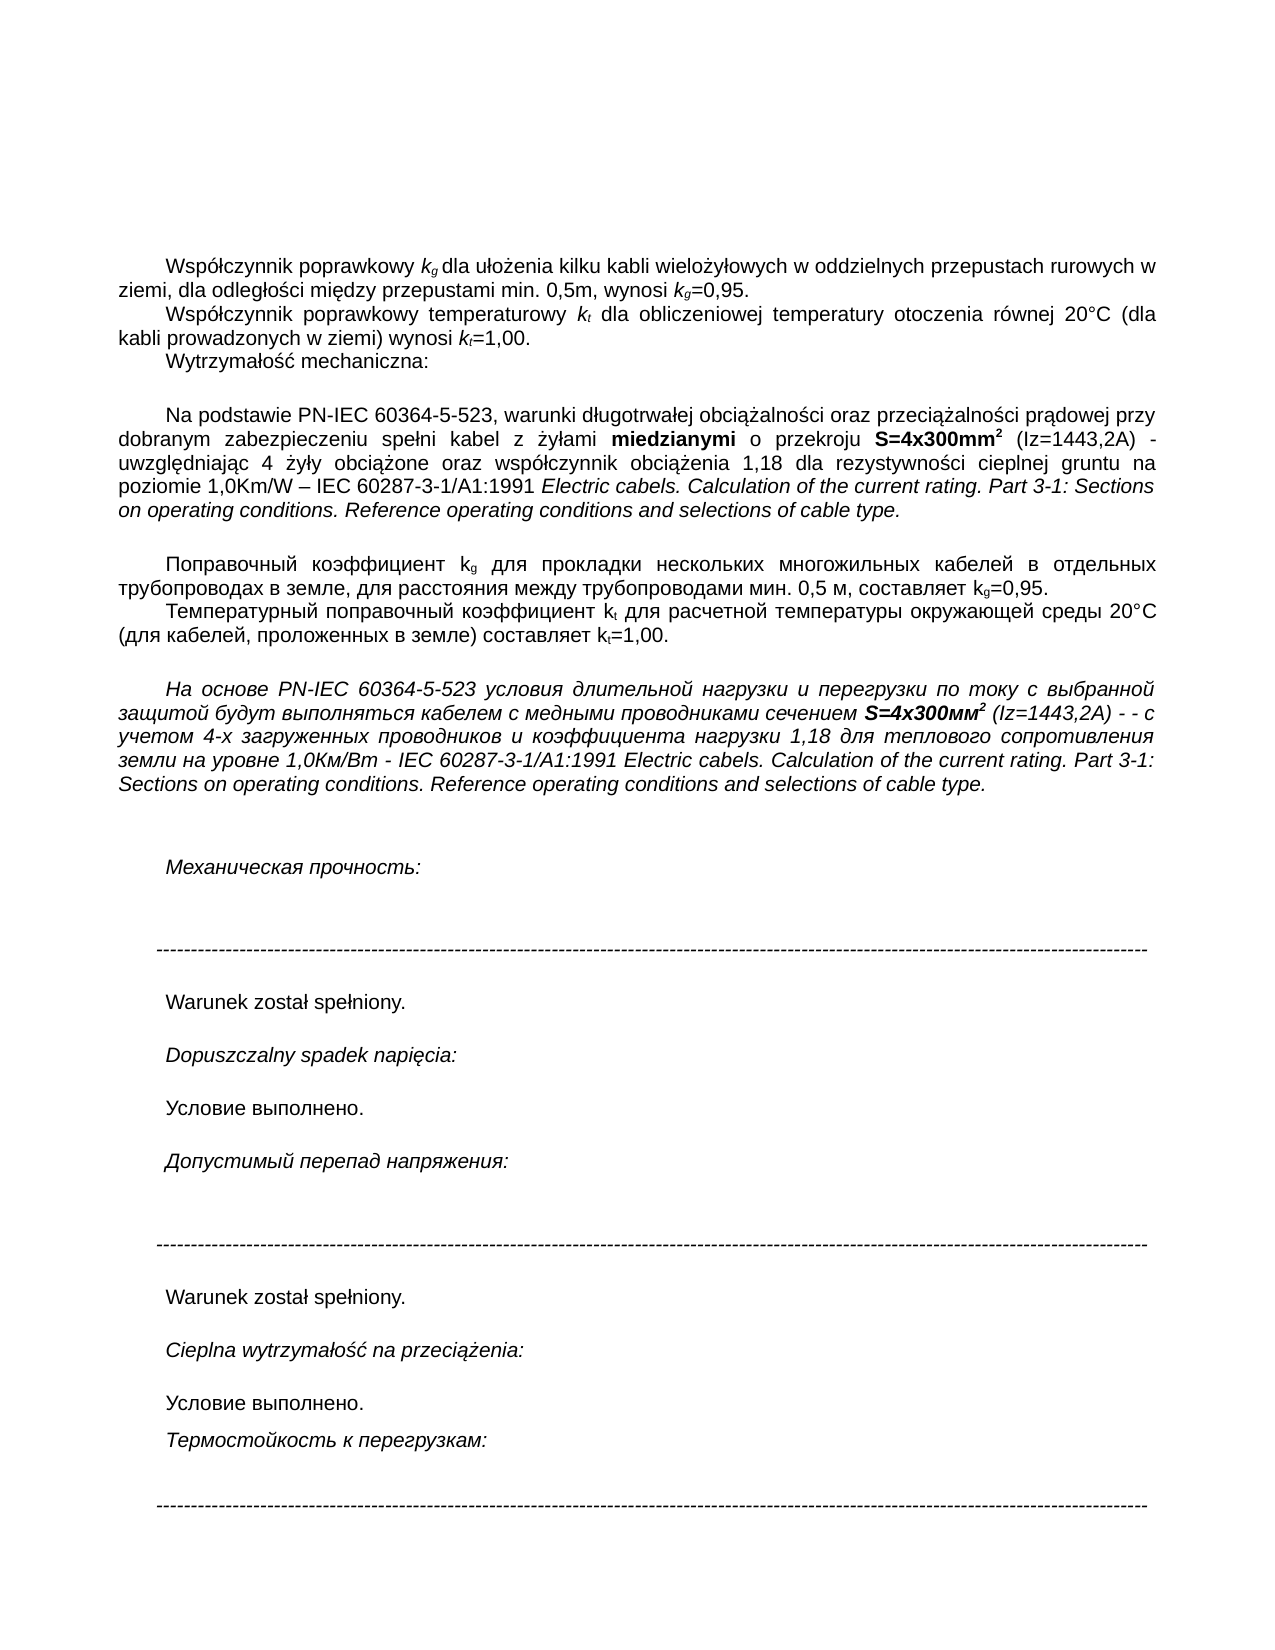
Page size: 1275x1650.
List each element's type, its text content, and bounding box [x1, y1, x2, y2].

text ----------------------------------------------------------------------------------------------------------------------------------------------- [118, 1232, 1157, 1256]
text Warunek został spełniony. [118, 1285, 1157, 1309]
text На основе PN-IEC 60364-5-523 условия длительной нагрузки и перегрузки по току с выбранной защитой будут выполняться кабелем с медными проводниками сечением S=4x300мм2 (Iz=1443,2A) - - с учетом 4-х загруженных проводников и коэффициента нагрузки 1,18 для теплового сопротивления земли на уровне 1,0Км/Вт - IEC 60287-3-1/A1:1991 Electric cabels. Calculation of the current rating. Part 3-1: Sections on operating conditions. Reference operating conditions and selections of cable type. [118, 676, 1157, 796]
text Wytrzymałość mechaniczna: [118, 349, 1157, 373]
text ----------------------------------------------------------------------------------------------------------------------------------------------- [118, 1493, 1157, 1517]
text Dopuszczalny spadek napięcia: [118, 1043, 1157, 1067]
text Na podstawie PN-IEC 60364-5-523, warunki długotrwałej obciążalności oraz przeciążalności prądowej przy dobranym zabezpieczeniu spełni kabel z żyłami miedzianymi o przekroju S=4x300mm2 (Iz=1443,2A) - uwzględniając 4 żyły obciążone oraz współczynnik obciążenia 1,18 dla rezystywności cieplnej gruntu na poziomie 1,0Km/W – IEC 60287-3-1/A1:1991 Electric cabels. Calculation of the current rating. Part 3-1: Sections on operating conditions. Reference operating conditions and selections of cable type. [118, 402, 1157, 522]
text Współczynnik poprawkowy kg dla ułożenia kilku kabli wielożyłowych w oddzielnych przepustach rurowych w ziemi, dla odległości między przepustami min. 0,5m, wynosi kg=0,95. [118, 253, 1157, 301]
text Допустимый перепад напряжения: [118, 1149, 1157, 1173]
text Условие выполнено. [118, 1096, 1157, 1120]
text Условие выполнено. [118, 1391, 1157, 1415]
text Термостойкость к перегрузкам: [118, 1427, 1157, 1451]
text Температурный поправочный коэффициент kt для расчетной температуры окружающей среды 20°C (для кабелей, проложенных в земле) составляет kt=1,00. [118, 599, 1157, 647]
text Warunek został spełniony. [118, 990, 1157, 1014]
text ----------------------------------------------------------------------------------------------------------------------------------------------- [118, 937, 1157, 961]
text Механическая прочность: [118, 854, 1157, 878]
text Поправочный коэффициент kg для прокладки нескольких многожильных кабелей в отдельных трубопроводах в земле, для расстояния между трубопроводами мин. 0,5 м, составляет kg=0,95. [118, 551, 1157, 599]
text Współczynnik poprawkowy temperaturowy kt dla obliczeniowej temperatury otoczenia równej 20°C (dla kabli prowadzonych w ziemi) wynosi kt=1,00. [118, 301, 1157, 349]
text Cieplna wytrzymałość na przeciążenia: [118, 1338, 1157, 1362]
